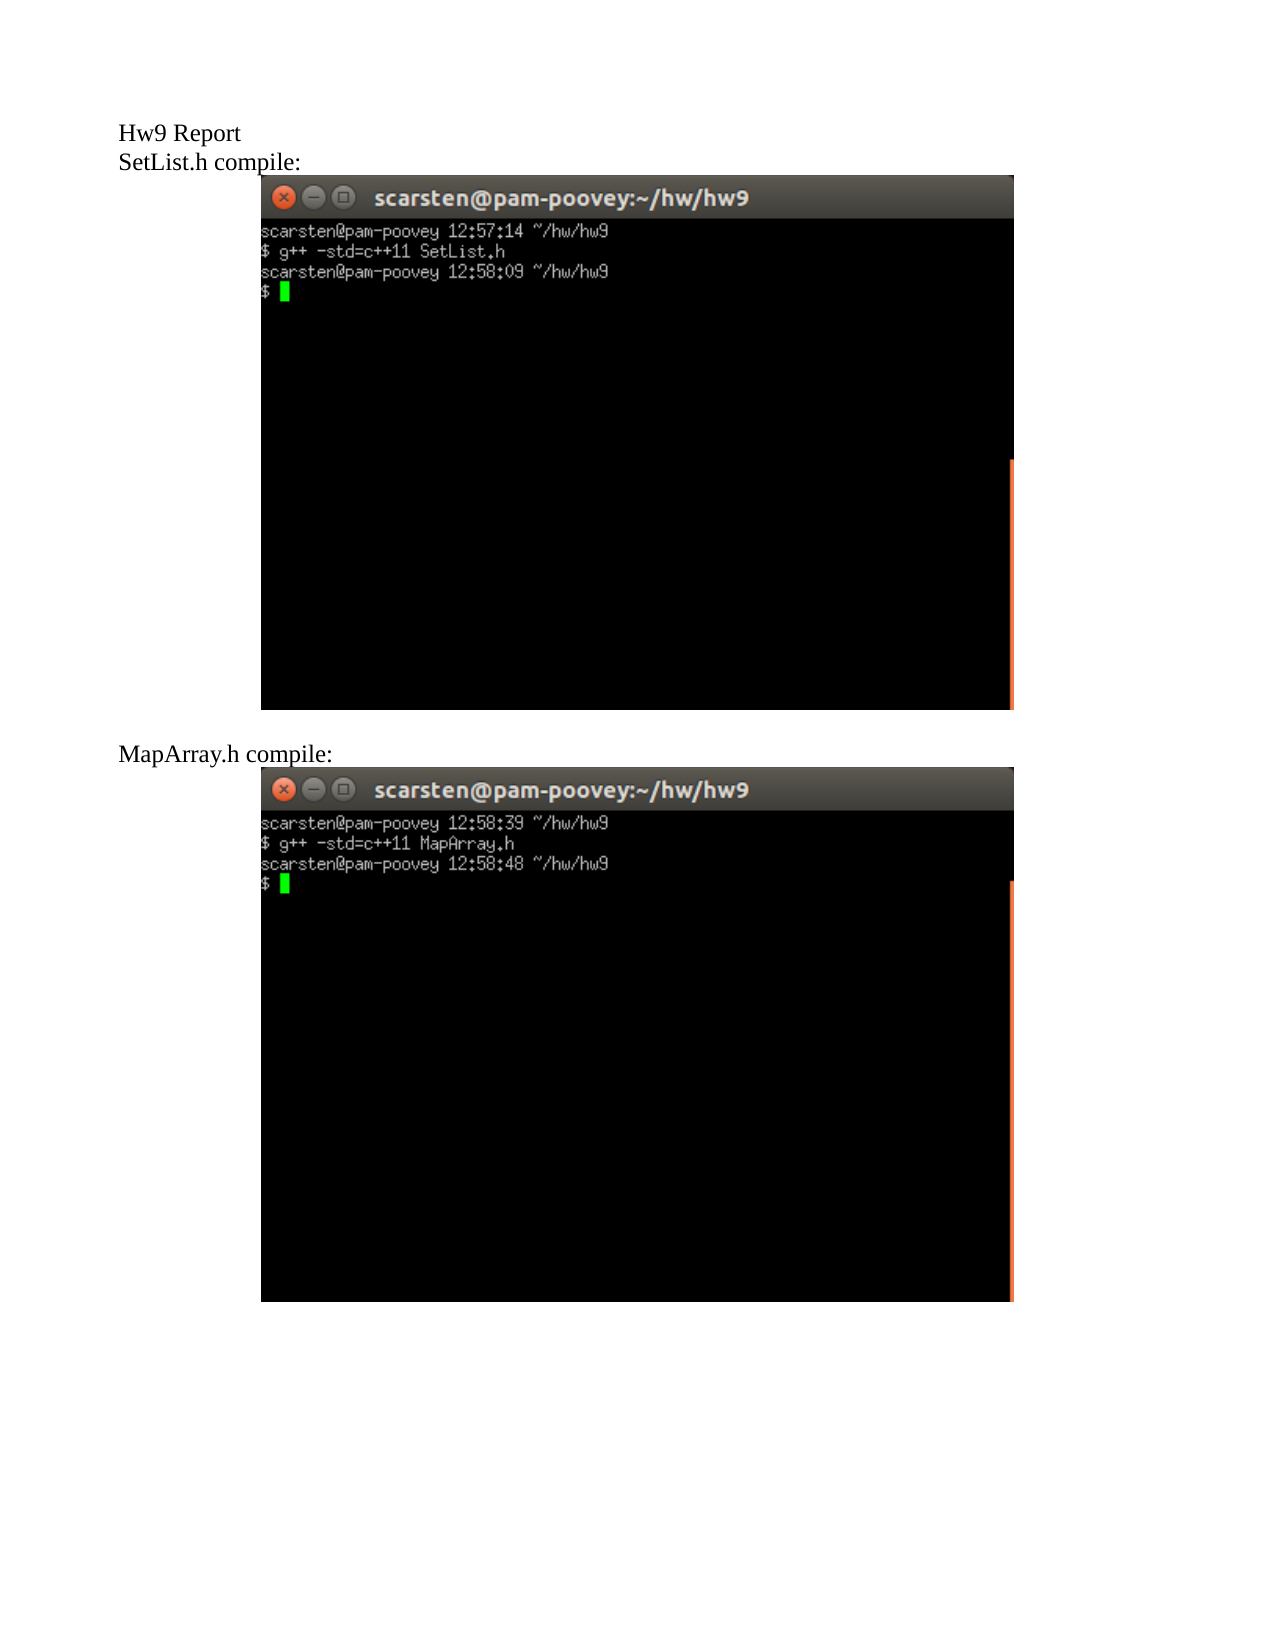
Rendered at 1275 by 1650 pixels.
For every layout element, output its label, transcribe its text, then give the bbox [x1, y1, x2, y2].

text MapArray.h compile: [118, 739, 1157, 767]
picture [261, 767, 1014, 1302]
picture [261, 175, 1014, 710]
text SetList.h compile: [118, 147, 1157, 176]
text Hw9 Report [118, 118, 1157, 147]
